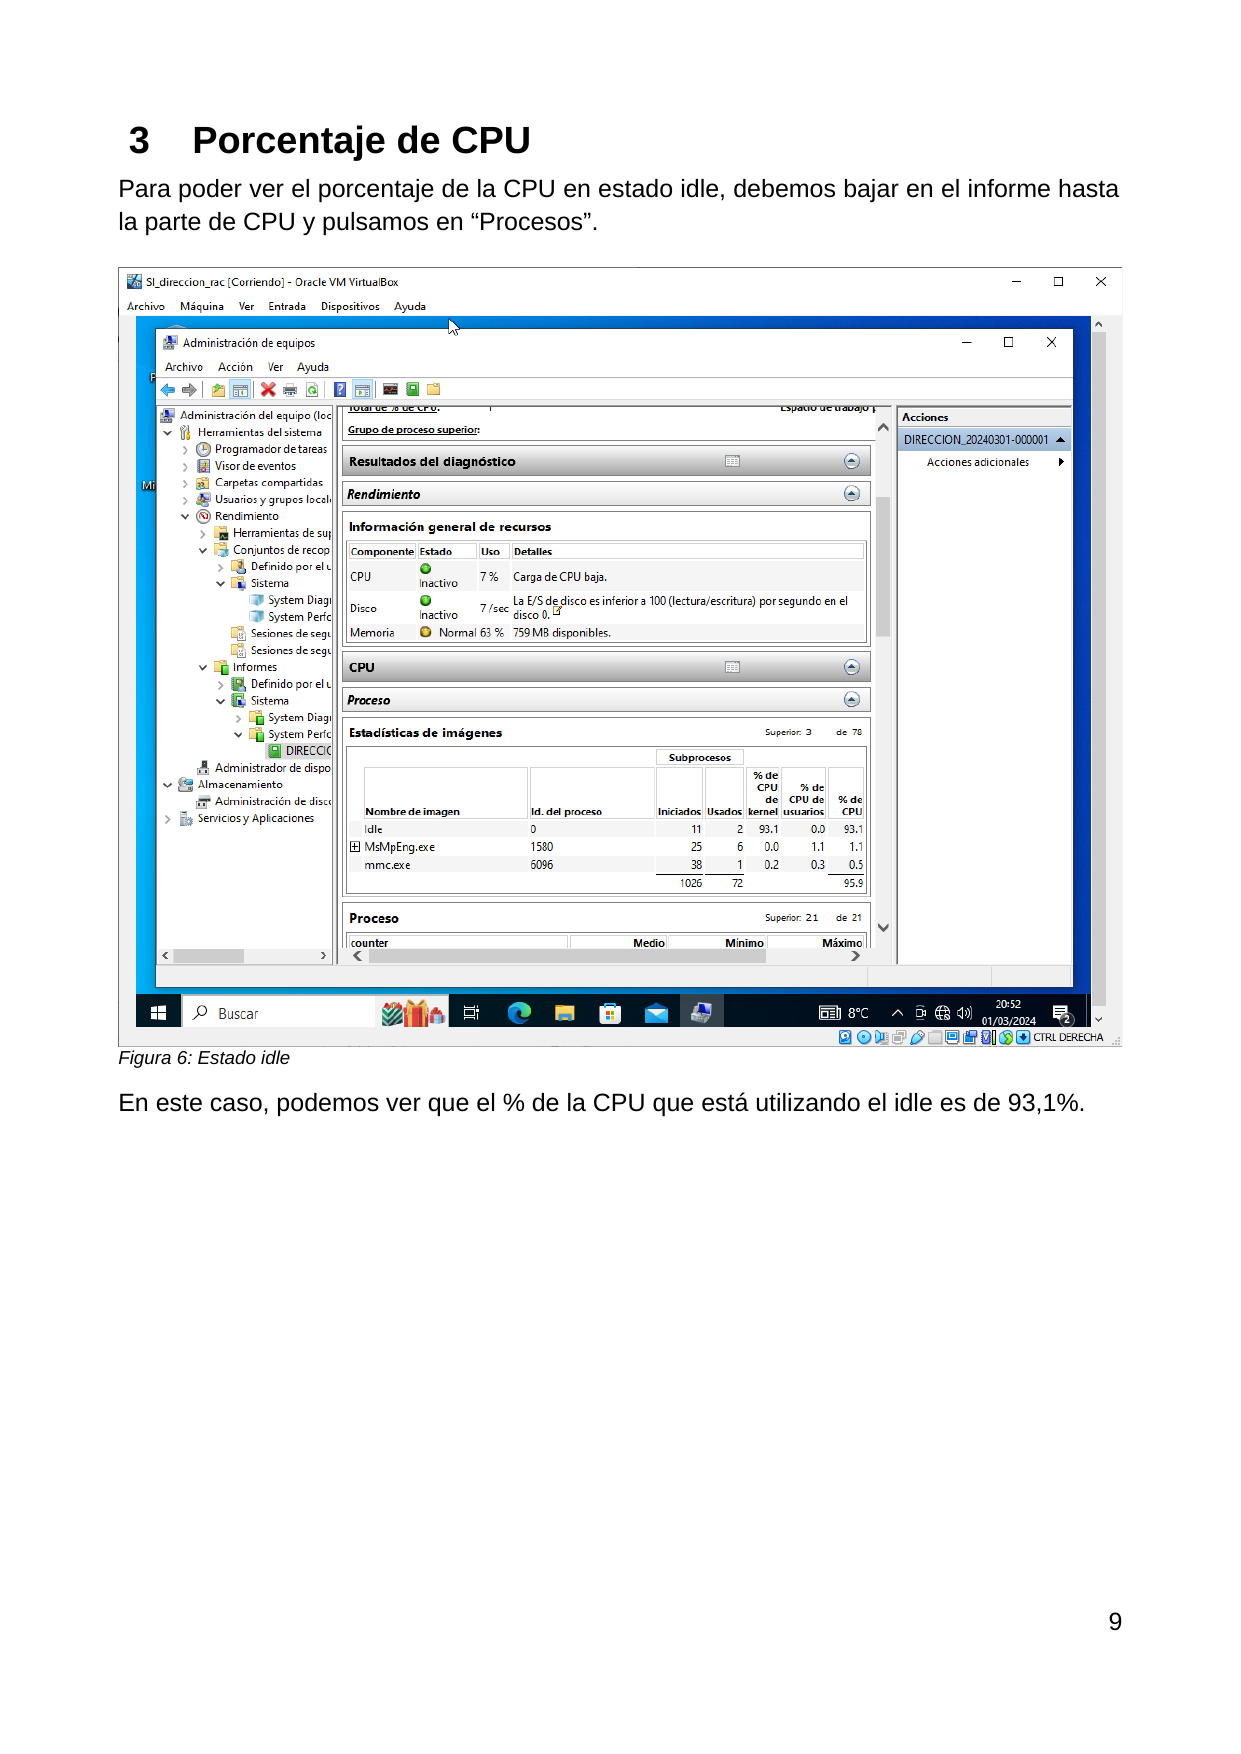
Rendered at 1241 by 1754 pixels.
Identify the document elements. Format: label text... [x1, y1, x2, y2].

picture [118, 267, 1123, 1047]
text Figura 6: Estado idle [118, 1047, 1122, 1069]
text En este caso, podemos ver que el % de la CPU que está utilizando el idle es de 93,1%. [118, 1088, 1122, 1116]
subtitle Porcentaje de CPU [118, 118, 1122, 162]
text Para poder ver el porcentaje de la CPU en estado idle, debemos bajar en el informe hasta la parte de CPU y pulsamos en “Procesos”. [118, 174, 1122, 236]
